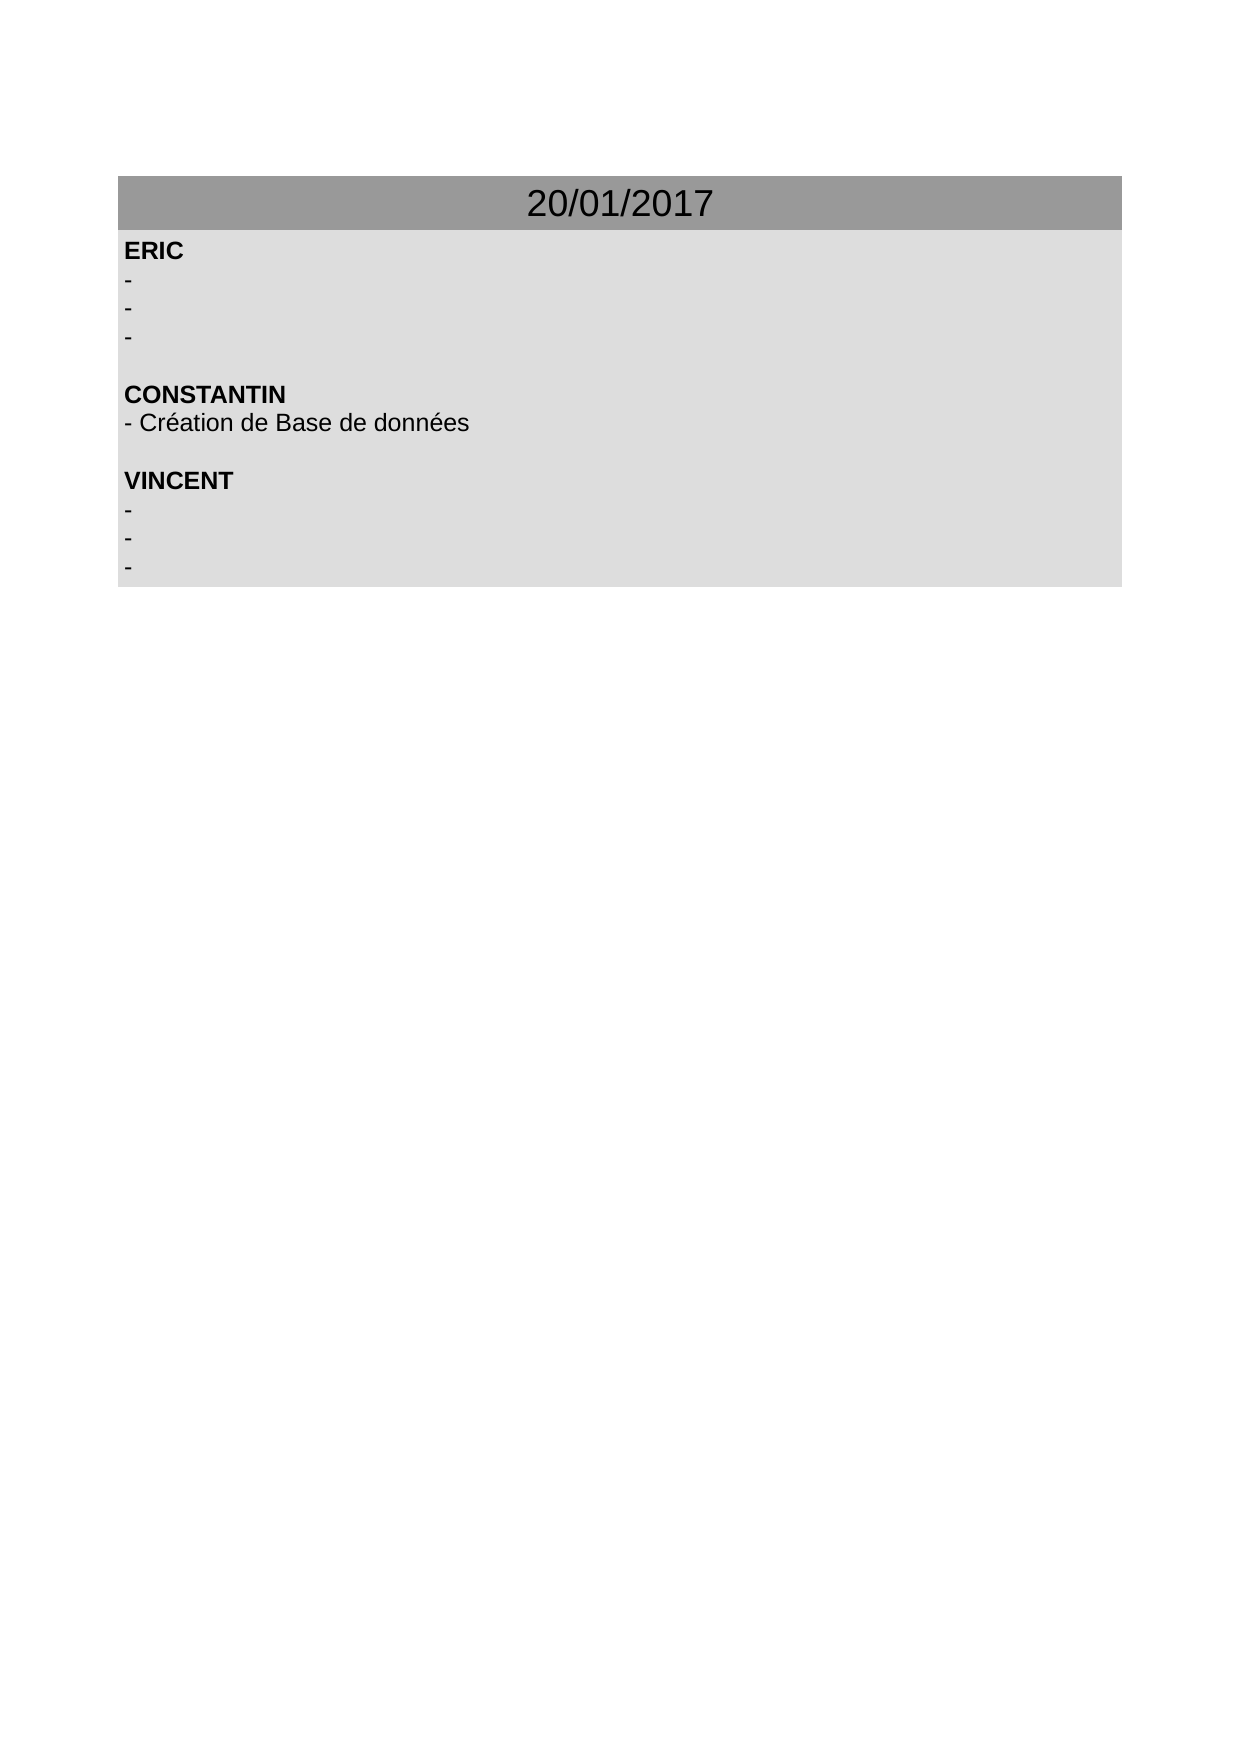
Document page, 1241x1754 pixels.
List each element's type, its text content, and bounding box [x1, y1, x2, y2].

table_header 20/01/2017 [118, 176, 1122, 230]
table_cell ERIC - - - CONSTANTIN - Création de Base de données VINCENT - - - [118, 230, 1122, 587]
